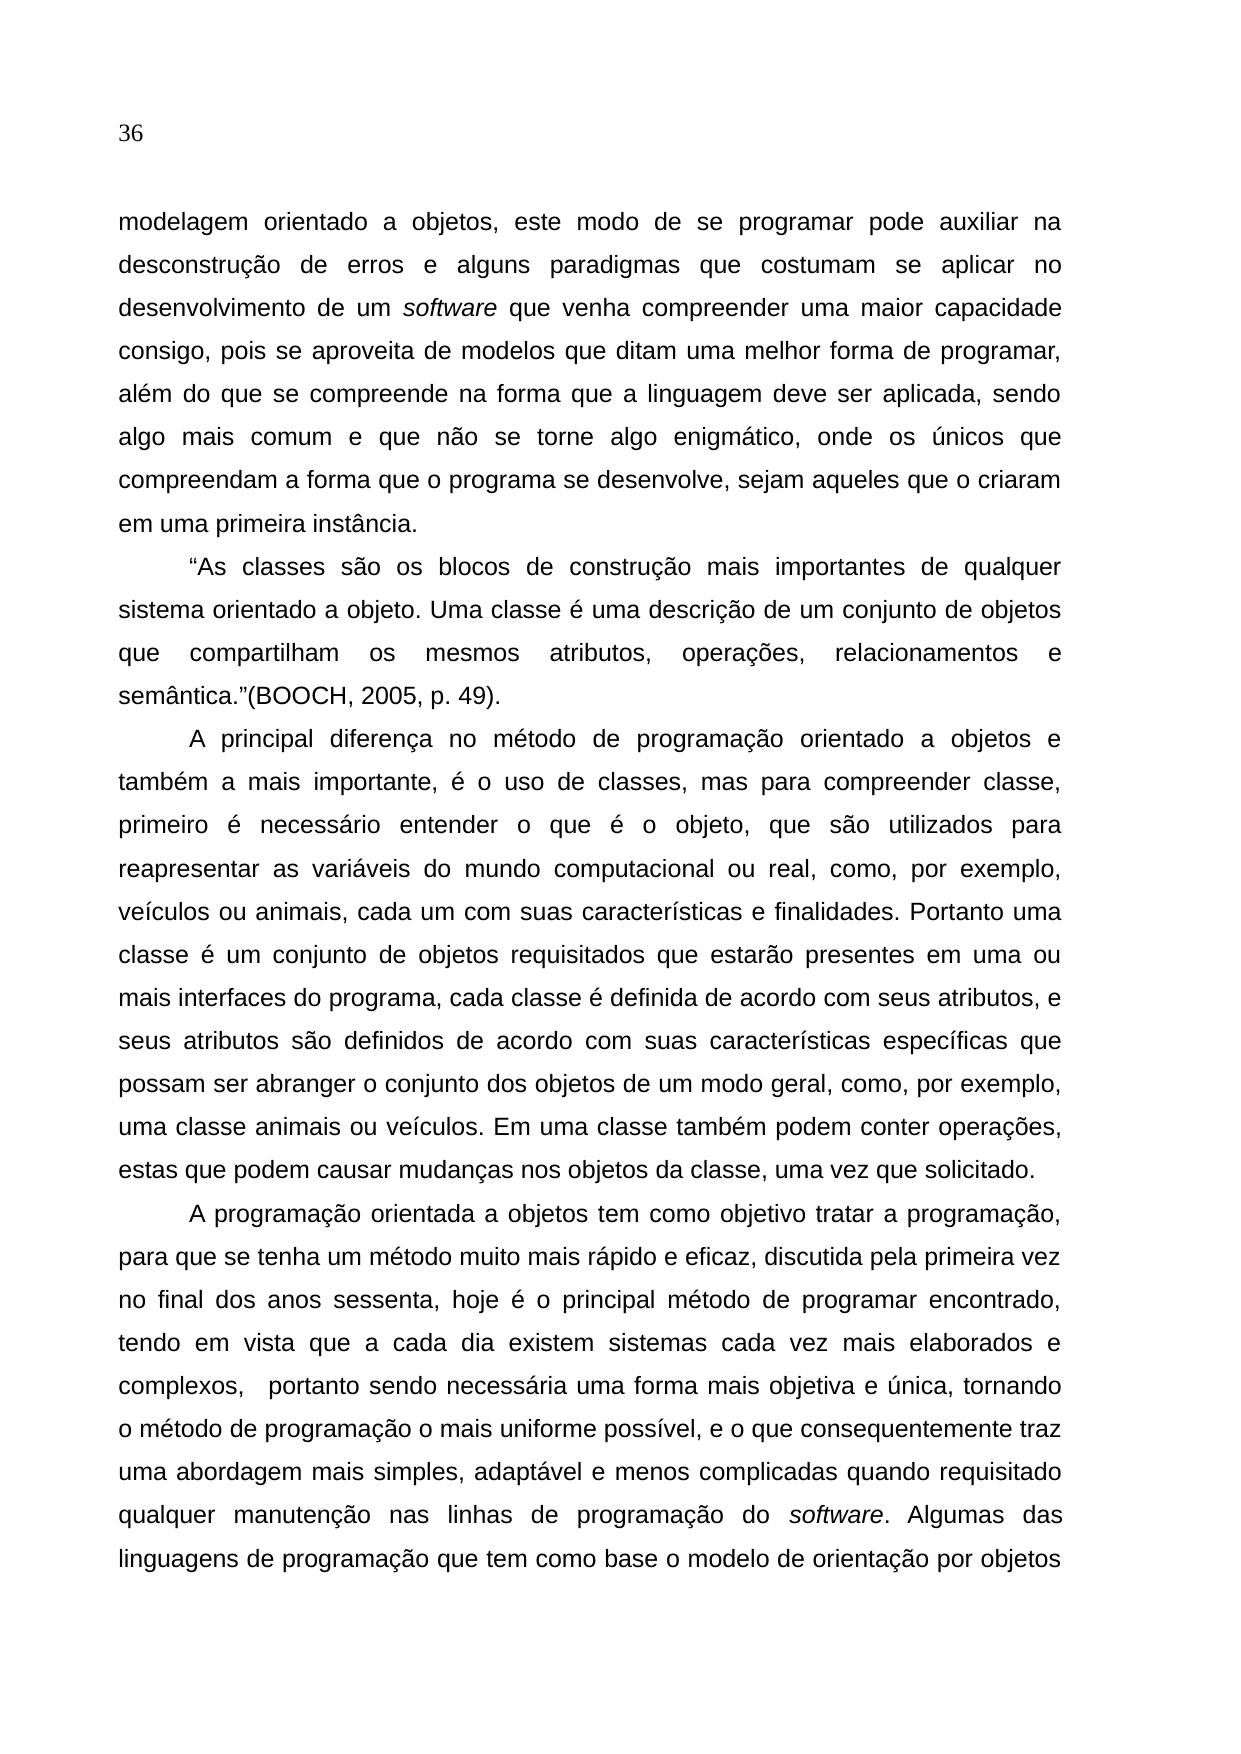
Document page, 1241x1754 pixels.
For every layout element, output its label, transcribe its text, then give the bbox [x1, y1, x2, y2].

text A programação orientada a objetos tem como objetivo tratar a programação, para que se tenha um método muito mais rápido e eficaz, discutida pela primeira vez no final dos anos sessenta, hoje é o principal método de programar encontrado, tendo em vista que a cada dia existem sistemas cada vez mais elaborados e complexos, portanto sendo necessária uma forma mais objetiva e única, tornando o método de programação o mais uniforme possível, e o que consequentemente traz uma abordagem mais simples, adaptável e menos complicadas quando requisitado qualquer manutenção nas linhas de programação do software. Algumas das linguagens de programação que tem como base o modelo de orientação por objetos [118, 1198, 1063, 1572]
text modelagem orientado a objetos, este modo de se programar pode auxiliar na desconstrução de erros e alguns paradigmas que costumam se aplicar no desenvolvimento de um software que venha compreender uma maior capacidade consigo, pois se aproveita de modelos que ditam uma melhor forma de programar, além do que se compreende na forma que a linguagem deve ser aplicada, sendo algo mais comum e que não se torne algo enigmático, onde os únicos que compreendam a forma que o programa se desenvolve, sejam aqueles que o criaram em uma primeira instância. [118, 207, 1063, 537]
text A principal diferença no método de programação orientado a objetos e também a mais importante, é o uso de classes, mas para compreender classe, primeiro é necessário entender o que é o objeto, que são utilizados para reapresentar as variáveis do mundo computacional ou real, como, por exemplo, veículos ou animais, cada um com suas características e finalidades. Portanto uma classe é um conjunto de objetos requisitados que estarão presentes em uma ou mais interfaces do programa, cada classe é definida de acordo com seus atributos, e seus atributos são definidos de acordo com suas características específicas que possam ser abranger o conjunto dos objetos de um modo geral, como, por exemplo, uma classe animais ou veículos. Em uma classe também podem conter operações, estas que podem causar mudanças nos objetos da classe, uma vez que solicitado. [118, 724, 1063, 1184]
text “As classes são os blocos de construção mais importantes de qualquer sistema orientado a objeto. Uma classe é uma descrição de um conjunto de objetos que compartilham os mesmos atributos, operações, relacionamentos e semântica.”(BOOCH, 2005, p. 49). [118, 552, 1063, 710]
